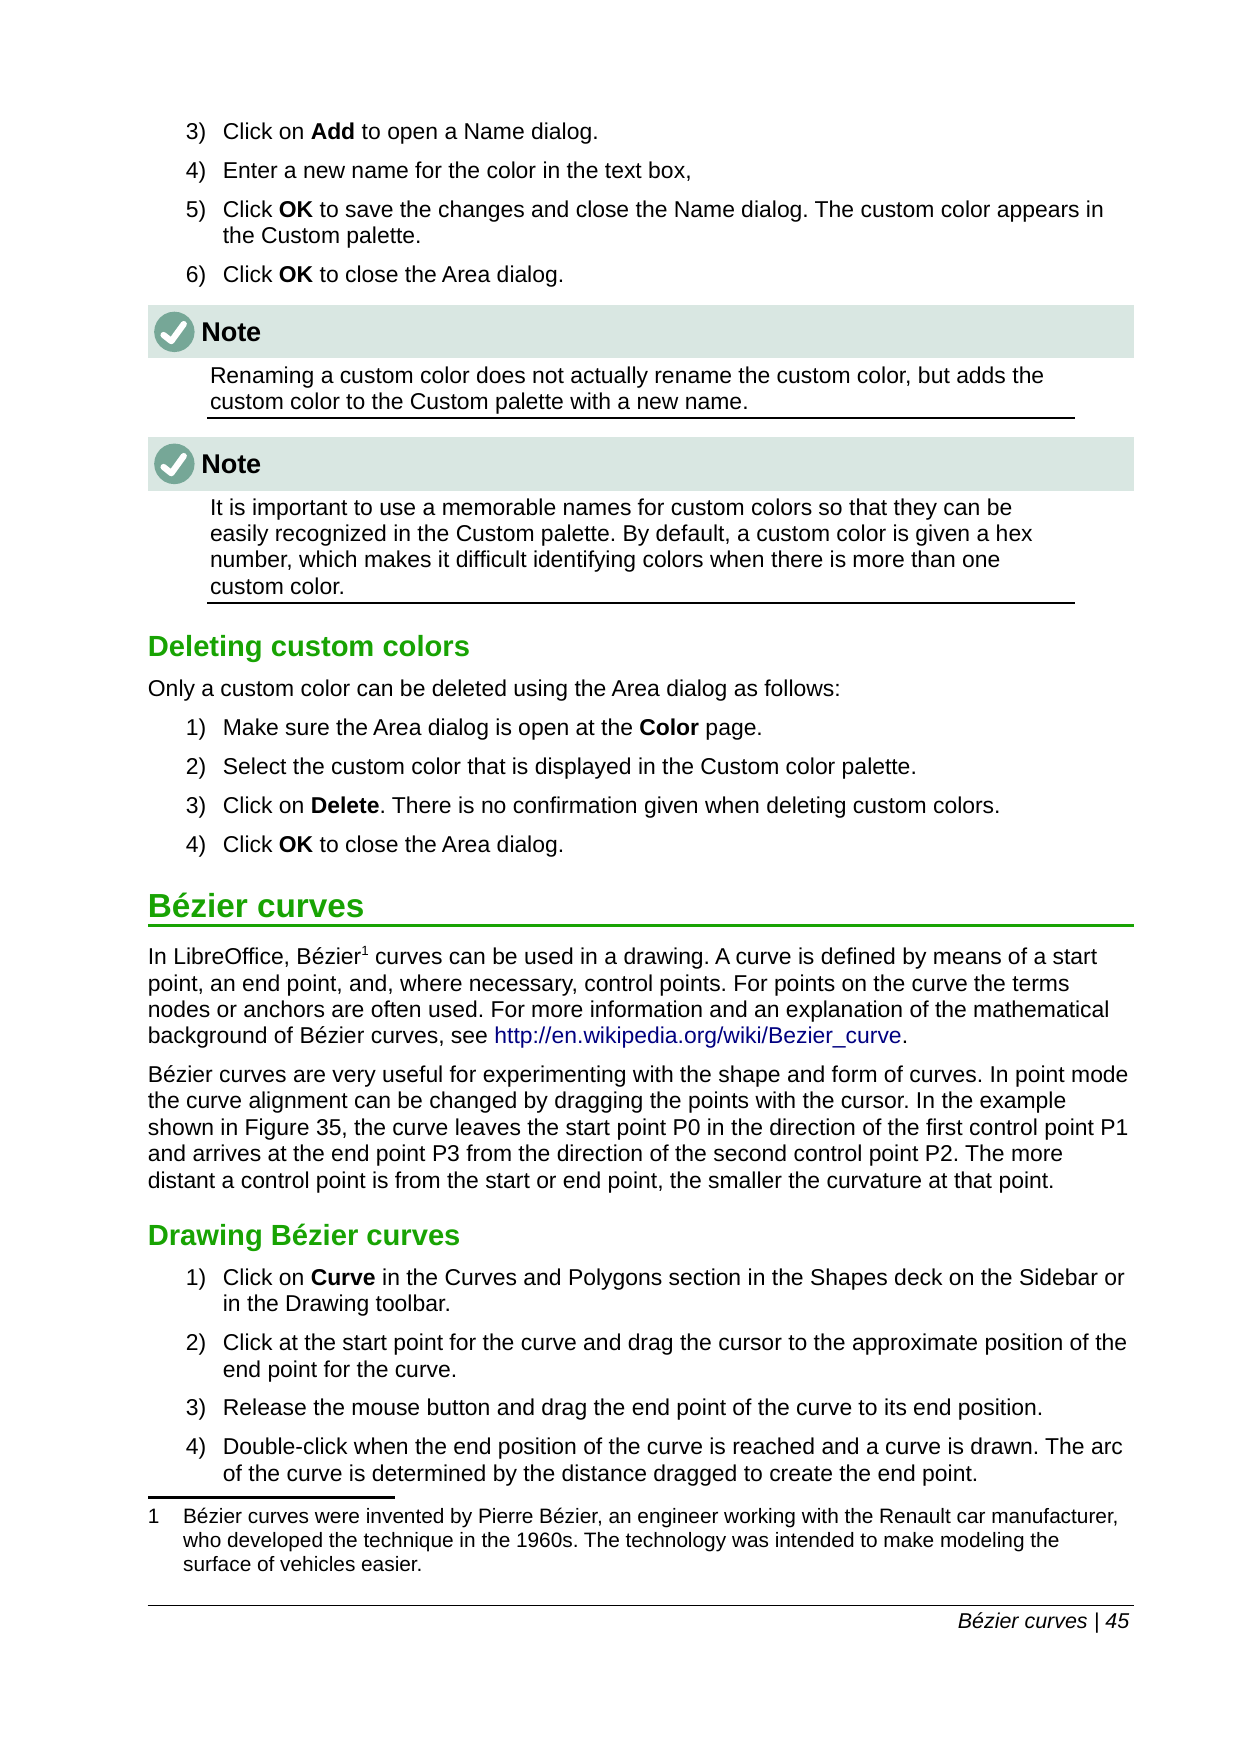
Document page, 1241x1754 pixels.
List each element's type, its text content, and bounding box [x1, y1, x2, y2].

text Bézier curves were invented by Pierre Bézier, an engineer working with the Renault car manufacturer, who developed the technique in the 1960s. The technology was intended to make modeling the surface of vehicles easier. [148, 1504, 1134, 1576]
list Release the mouse button and drag the end point of the curve to its end position. [206, 1394, 1134, 1421]
text It is important to use a memorable names for custom colors so that they can be easily recognized in the Custom palette. By default, a custom color is given a hex number, which makes it difficult identifying colors when there is more than one custom color. [207, 491, 1075, 602]
subtitle Note [148, 437, 1134, 491]
subtitle Bézier curves [148, 886, 1134, 924]
list Click on Delete. There is no confirmation given when deleting custom colors. [206, 792, 1134, 818]
list Click on Curve in the Curves and Polygons section in the Shapes deck on the Sidebar or in the Drawing toolbar. [206, 1264, 1134, 1317]
text Renaming a custom color does not actually rename the custom color, but adds the custom color to the Custom palette with a new name. [207, 358, 1075, 417]
list Make sure the Area dialog is open at the Color page. [206, 714, 1134, 740]
list Click OK to close the Area dialog. [206, 831, 1134, 857]
subtitle Deleting custom colors [148, 629, 1134, 663]
subtitle Note [148, 305, 1134, 358]
text Bézier curves are very useful for experimenting with the shape and form of curves. In point mode the curve alignment can be changed by dragging the points with the cursor. In the example shown in Figure 35, the curve leaves the start point P0 in the direction of the first control point P1 and arrives at the end point P3 from the direction of the second control point P2. The more distant a control point is from the start or end point, the smaller the curvature at that point. [148, 1061, 1134, 1193]
list Click on Add to open a Name dialog. [206, 118, 1134, 144]
subtitle Drawing Bézier curves [148, 1218, 1134, 1251]
text In LibreOffice, Bézier curves can be used in a drawing. A curve is defined by means of a start point, an end point, and, where necessary, control points. For points on the curve the terms nodes or anchors are often used. For more information and an explanation of the mathematical background of Bézier curves, see http://en.wikipedia.org/wiki/Bezier_curve. [148, 943, 1134, 1049]
list Select the custom color that is displayed in the Custom color palette. [206, 753, 1134, 779]
list Click OK to save the changes and close the Name dialog. The custom color appears in the Custom palette. [206, 196, 1134, 248]
list Enter a new name for the color in the text box, [206, 157, 1134, 183]
list Click OK to close the Area dialog. [206, 261, 1134, 287]
text Only a custom color can be deleted using the Area dialog as follows: [148, 675, 1134, 701]
list Double-click when the end position of the curve is reached and a curve is drawn. The arc of the curve is determined by the distance dragged to create the end point. [206, 1433, 1134, 1486]
list Click at the start point for the curve and drag the cursor to the approximate position of the end point for the curve. [206, 1329, 1134, 1382]
